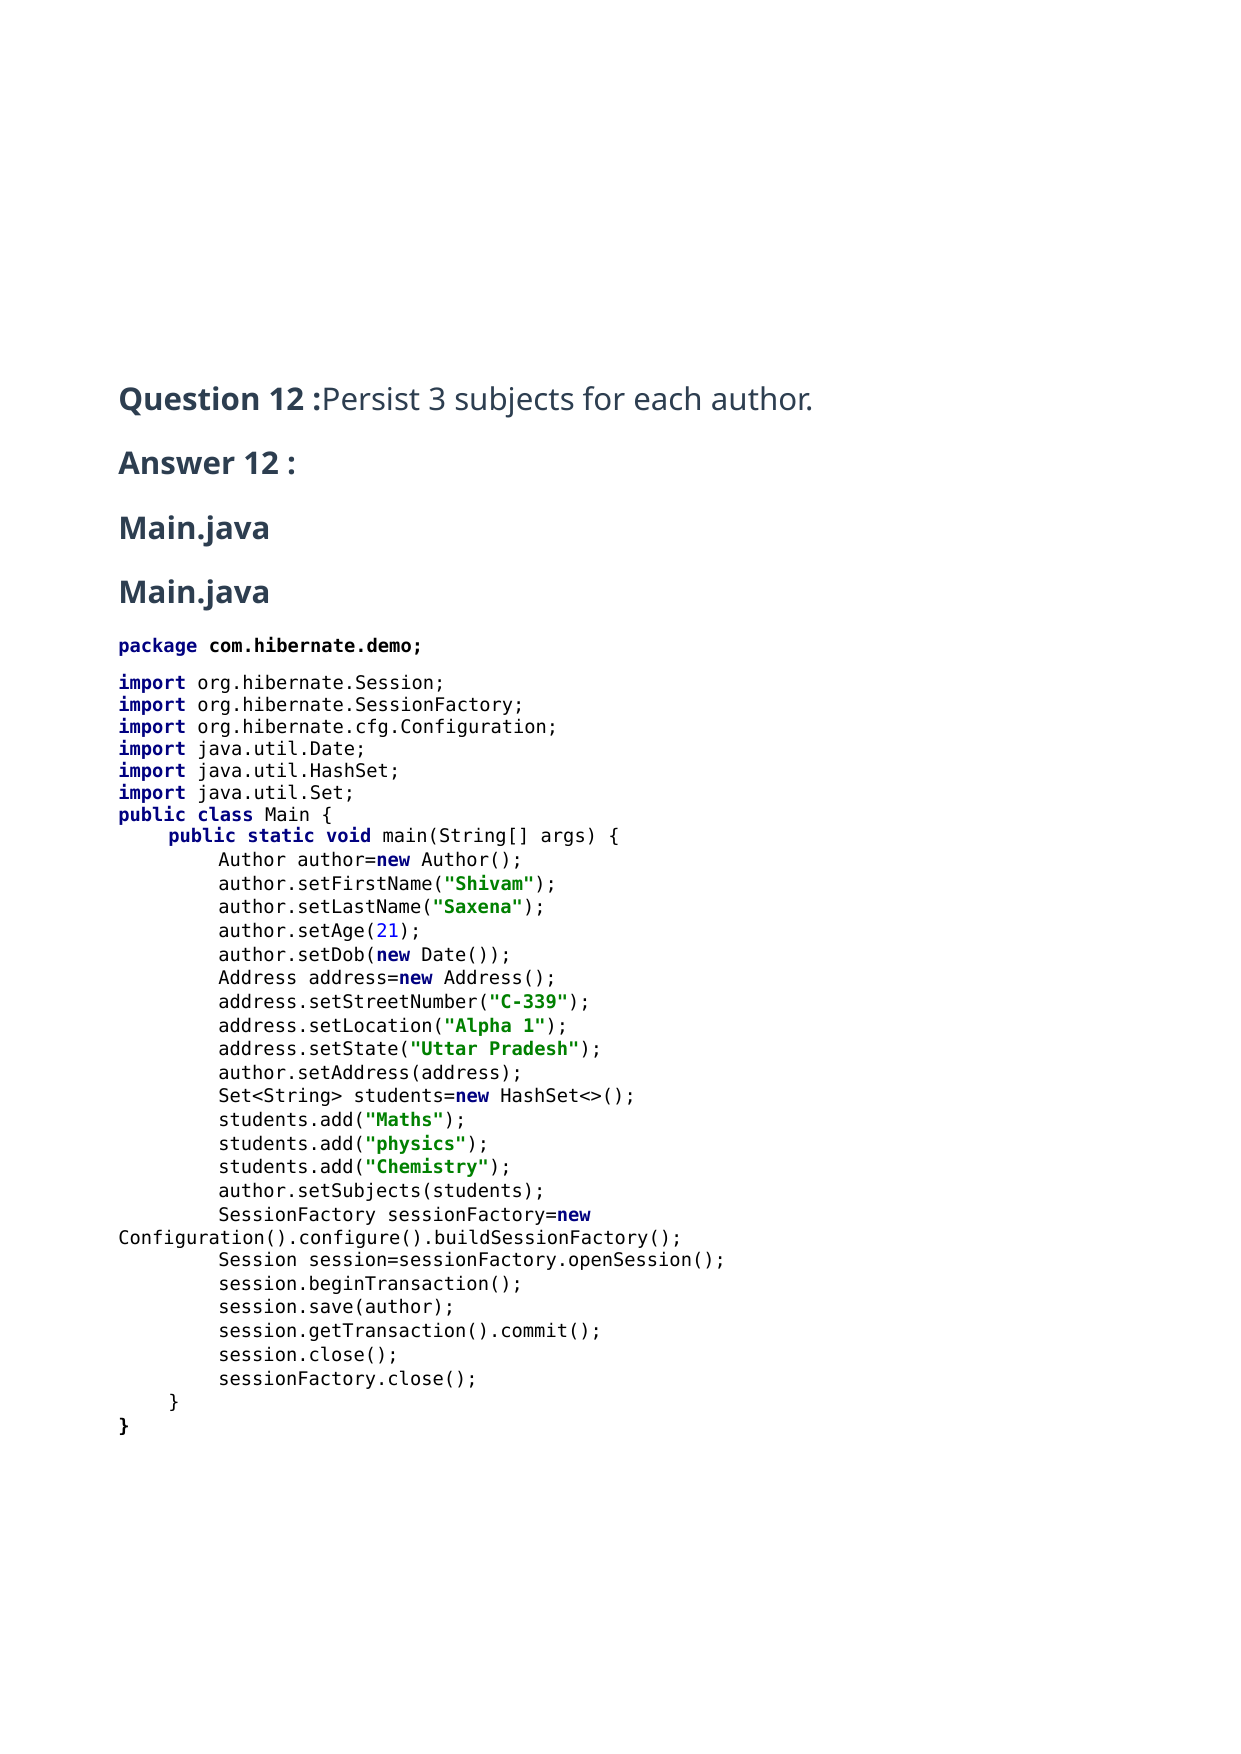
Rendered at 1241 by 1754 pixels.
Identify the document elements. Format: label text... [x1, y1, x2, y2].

text author.setDob(new Date()); [118, 944, 1122, 967]
text session.beginTransaction(); [118, 1273, 1122, 1297]
text Main.java [118, 570, 1122, 613]
text Session session=sessionFactory.openSession(); [118, 1249, 1122, 1273]
text session.close(); [118, 1344, 1122, 1367]
text students.add("Chemistry"); [118, 1156, 1122, 1180]
text import org.hibernate.cfg.Configuration; [118, 716, 1122, 738]
text Answer 12 : [118, 441, 1122, 484]
text import java.util.Set; [118, 782, 1122, 803]
text SessionFactory sessionFactory=new Configuration().configure().buildSessionFactory(); [118, 1204, 1122, 1249]
text students.add("Maths"); [118, 1109, 1122, 1133]
text Main.java [118, 506, 1122, 548]
text session.save(author); [118, 1297, 1122, 1320]
text sessionFactory.close(); [118, 1367, 1122, 1391]
text public class Main { [118, 803, 1122, 825]
text public static void main(String[] args) { [118, 825, 1122, 849]
text import org.hibernate.SessionFactory; [118, 694, 1122, 716]
text } [118, 1391, 1122, 1415]
text package com.hibernate.demo; [118, 635, 1122, 657]
text author.setAge(21); [118, 920, 1122, 944]
text import org.hibernate.Session; [118, 672, 1122, 694]
text author.setAddress(address); [118, 1062, 1122, 1086]
text author.setFirstName("Shivam"); [118, 873, 1122, 896]
text students.add("physics"); [118, 1133, 1122, 1156]
text import java.util.Date; [118, 738, 1122, 760]
text } [118, 1415, 1122, 1437]
text Question 12 :Persist 3 subjects for each author. [118, 376, 1122, 419]
text author.setLastName("Saxena"); [118, 896, 1122, 920]
text address.setState("Uttar Pradesh"); [118, 1038, 1122, 1062]
text Author author=new Author(); [118, 849, 1122, 873]
text author.setSubjects(students); [118, 1180, 1122, 1204]
text Set<String> students=new HashSet<>(); [118, 1086, 1122, 1109]
text Address address=new Address(); [118, 967, 1122, 991]
text address.setLocation("Alpha 1"); [118, 1014, 1122, 1038]
text session.getTransaction().commit(); [118, 1320, 1122, 1344]
text address.setStreetNumber("C-339"); [118, 991, 1122, 1014]
text import java.util.HashSet; [118, 760, 1122, 782]
